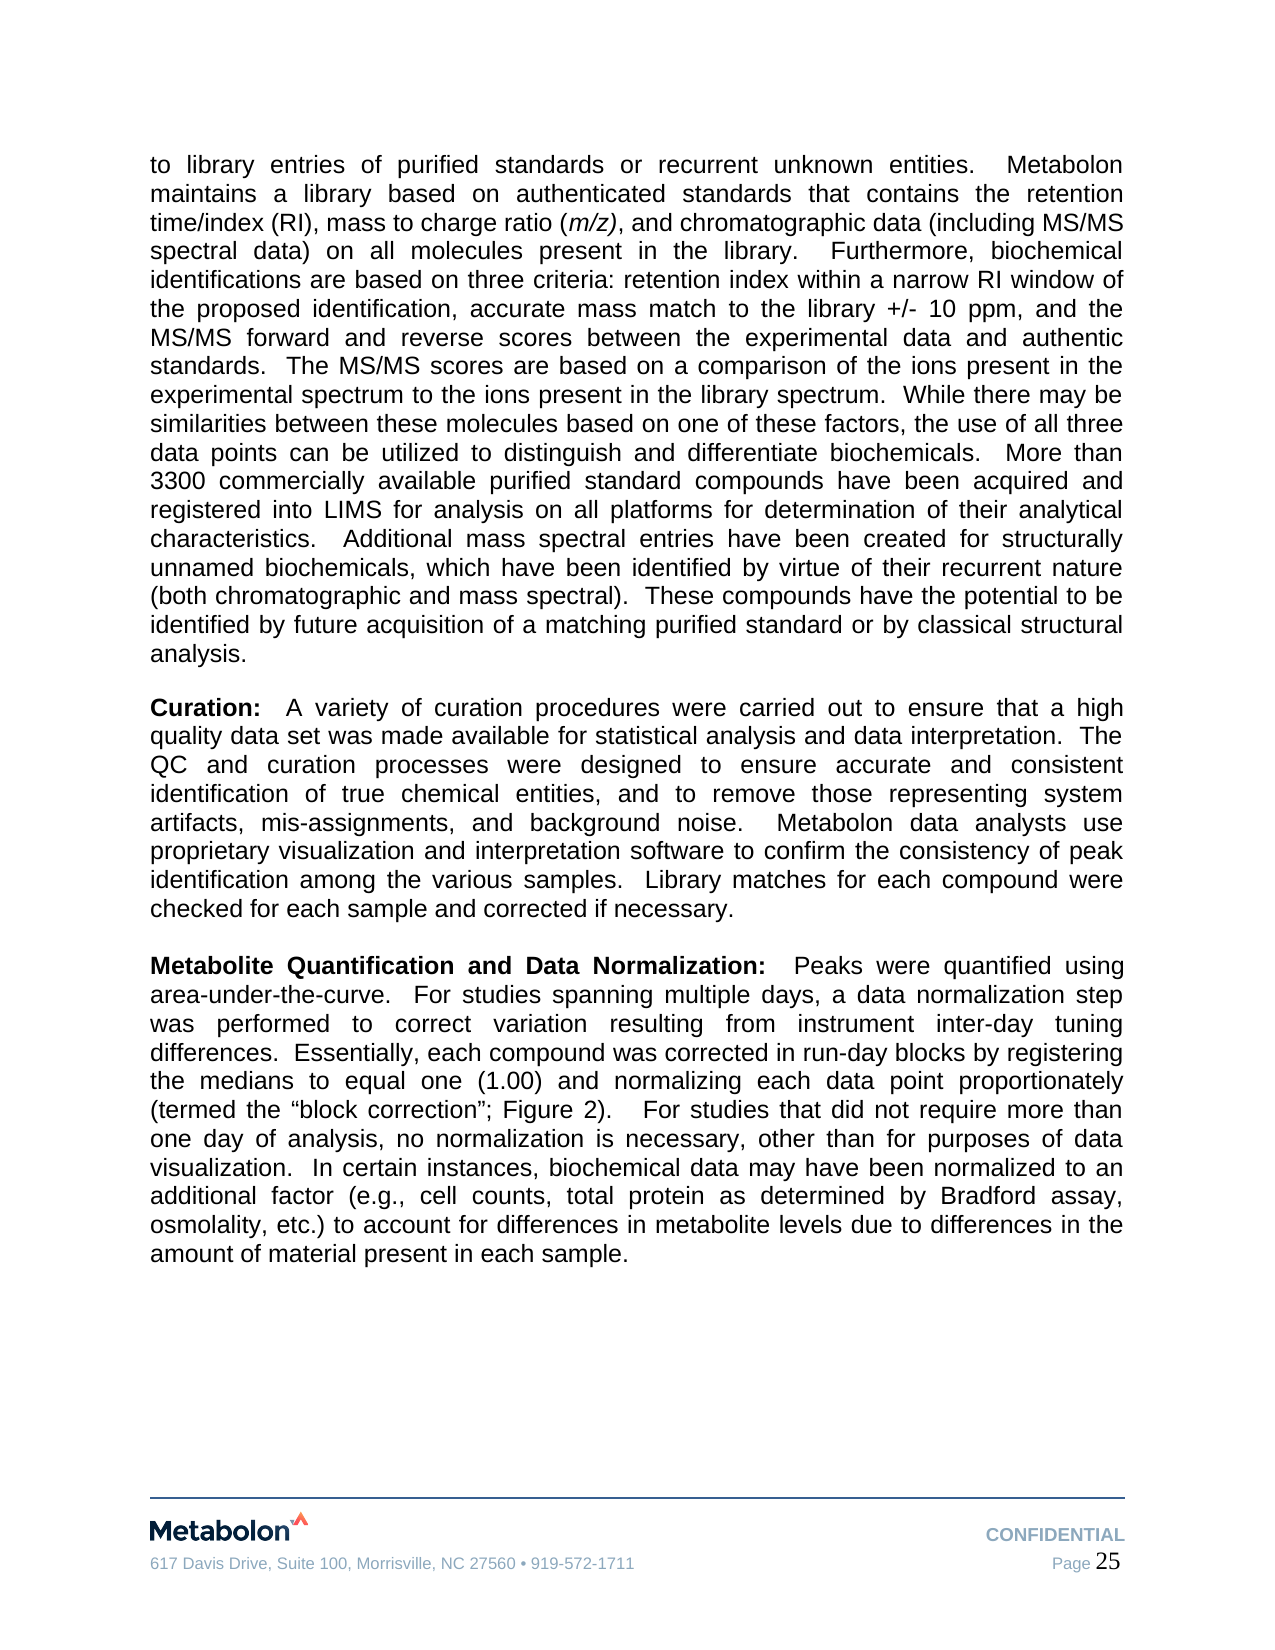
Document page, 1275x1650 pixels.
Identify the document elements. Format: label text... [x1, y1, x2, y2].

picture [150, 1511, 309, 1541]
text Curation: A variety of curation procedures were carried out to ensure that a high quality data set was made available for statistical analysis and data interpretation. The QC and curation processes were designed to ensure accurate and consistent identification of true chemical entities, and to remove those representing system artifacts, mis-assignments, and background noise. Metabolon data analysts use proprietary visualization and interpretation software to confirm the consistency of peak identification among the various samples. Library matches for each compound were checked for each sample and corrected if necessary. [150, 692, 1125, 922]
text Metabolite Quantification and Data Normalization: Peaks were quantified using area-under-the-curve. For studies spanning multiple days, a data normalization step was performed to correct variation resulting from instrument inter-day tuning differences. Essentially, each compound was corrected in run-day blocks by registering the medians to equal one (1.00) and normalizing each data point proportionately (termed the “block correction”; Figure 2). For studies that did not require more than one day of analysis, no normalization is necessary, other than for purposes of data visualization. In certain instances, biochemical data may have been normalized to an additional factor (e.g., cell counts, total protein as determined by Bradford assay, osmolality, etc.) to account for differences in metabolite levels due to differences in the amount of material present in each sample. [150, 951, 1125, 1267]
text to library entries of purified standards or recurrent unknown entities. Metabolon maintains a library based on authenticated standards that contains the retention time/index (RI), mass to charge ratio (m/z), and chromatographic data (including MS/MS spectral data) on all molecules present in the library. Furthermore, biochemical identifications are based on three criteria: retention index within a narrow RI window of the proposed identification, accurate mass match to the library +/- 10 ppm, and the MS/MS forward and reverse scores between the experimental data and authentic standards. The MS/MS scores are based on a comparison of the ions present in the experimental spectrum to the ions present in the library spectrum. While there may be similarities between these molecules based on one of these factors, the use of all three data points can be utilized to distinguish and differentiate biochemicals. More than 3300 commercially available purified standard compounds have been acquired and registered into LIMS for analysis on all platforms for determination of their analytical characteristics. Additional mass spectral entries have been created for structurally unnamed biochemicals, which have been identified by virtue of their recurrent nature (both chromatographic and mass spectral). These compounds have the potential to be identified by future acquisition of a matching purified standard or by classical structural analysis. [150, 150, 1125, 667]
